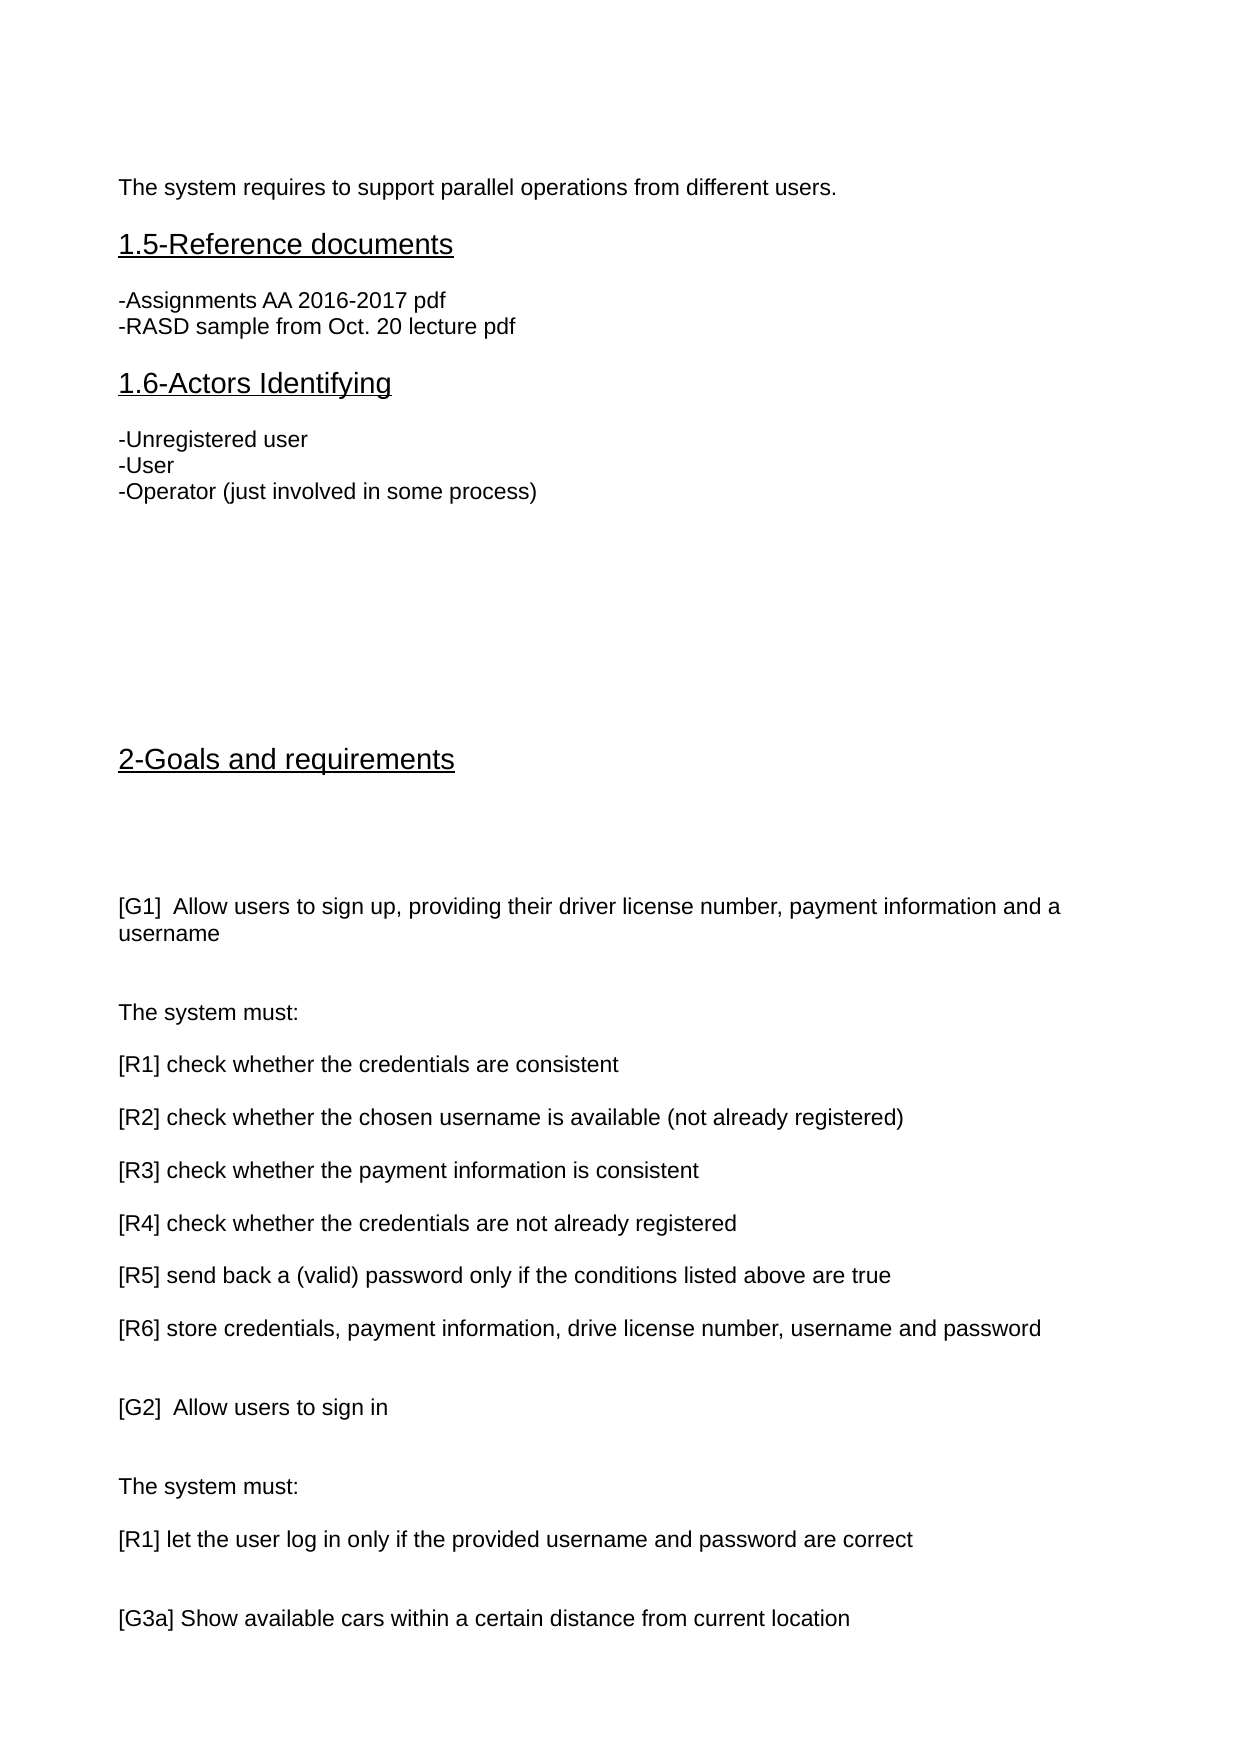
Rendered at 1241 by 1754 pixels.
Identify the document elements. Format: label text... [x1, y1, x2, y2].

text [G2] Allow users to sign in [118, 1394, 1122, 1420]
text [R4] check whether the credentials are not already registered [118, 1209, 1122, 1236]
text [R1] let the user log in only if the provided username and password are correct [118, 1526, 1122, 1552]
text [R6] store credentials, payment information, drive license number, username and password [118, 1315, 1122, 1341]
text 2-Goals and requirements [118, 742, 1122, 775]
text [G1] Allow users to sign up, providing their driver license number, payment information and a username [118, 893, 1122, 946]
text The system must: [118, 999, 1122, 1025]
text The system must: [118, 1473, 1122, 1499]
text [G3a] Show available cars within a certain distance from current location [118, 1605, 1122, 1631]
text -User [118, 452, 1122, 478]
text [R5] send back a (valid) password only if the conditions listed above are true [118, 1262, 1122, 1288]
text -Unregistered user [118, 426, 1122, 452]
text [R2] check whether the chosen username is available (not already registered) [118, 1104, 1122, 1130]
text [R1] check whether the credentials are consistent [118, 1051, 1122, 1078]
text -Operator (just involved in some process) [118, 478, 1122, 504]
text The system requires to support parallel operations from different users. [118, 174, 1122, 200]
text 1.6-Actors Identifying [118, 366, 1122, 399]
text [R3] check whether the payment information is consistent [118, 1157, 1122, 1183]
text -Assignments AA 2016-2017 pdf [118, 287, 1122, 313]
text -RASD sample from Oct. 20 lecture pdf [118, 313, 1122, 339]
text 1.5-Reference documents [118, 227, 1122, 260]
